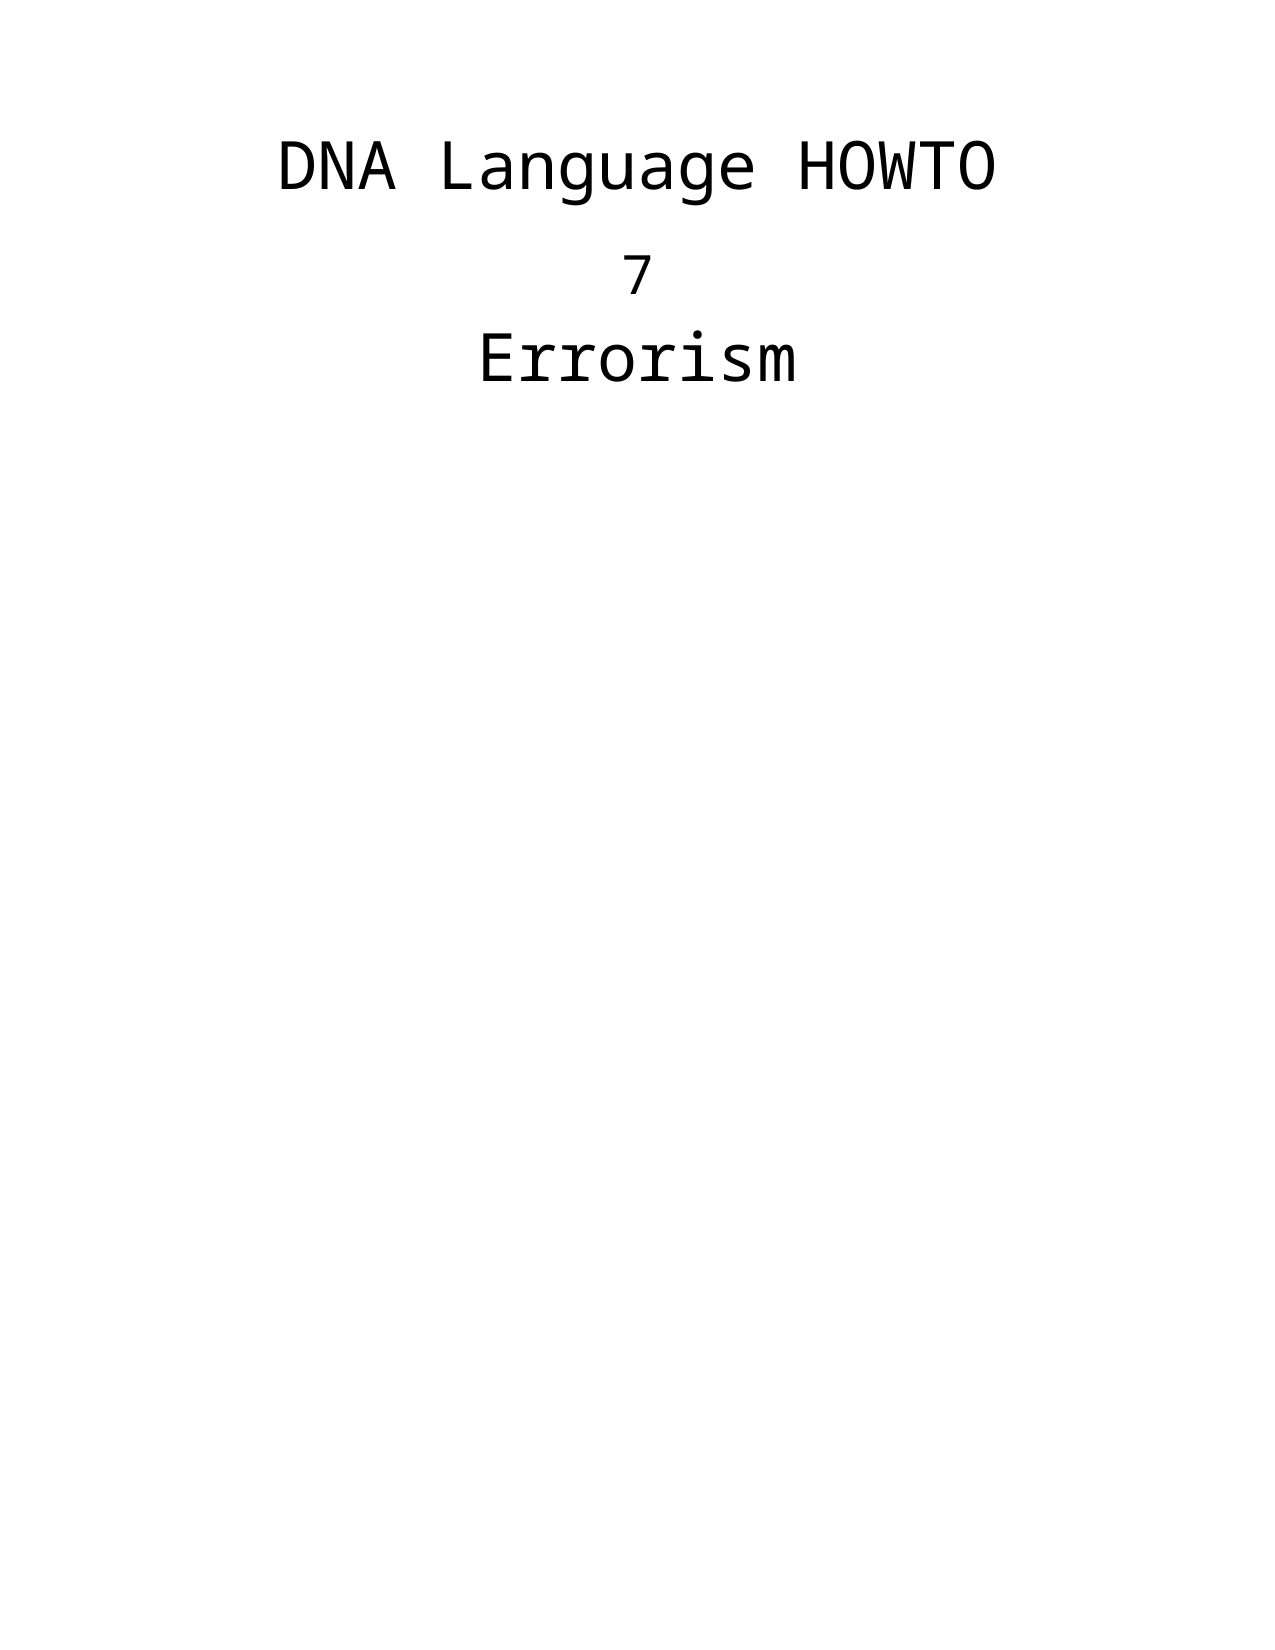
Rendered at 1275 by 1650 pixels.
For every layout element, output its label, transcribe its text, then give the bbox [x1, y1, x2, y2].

text DNA Language HOWTO [118, 118, 1157, 209]
text 7 [118, 237, 1157, 310]
text Errorism [118, 310, 1157, 401]
